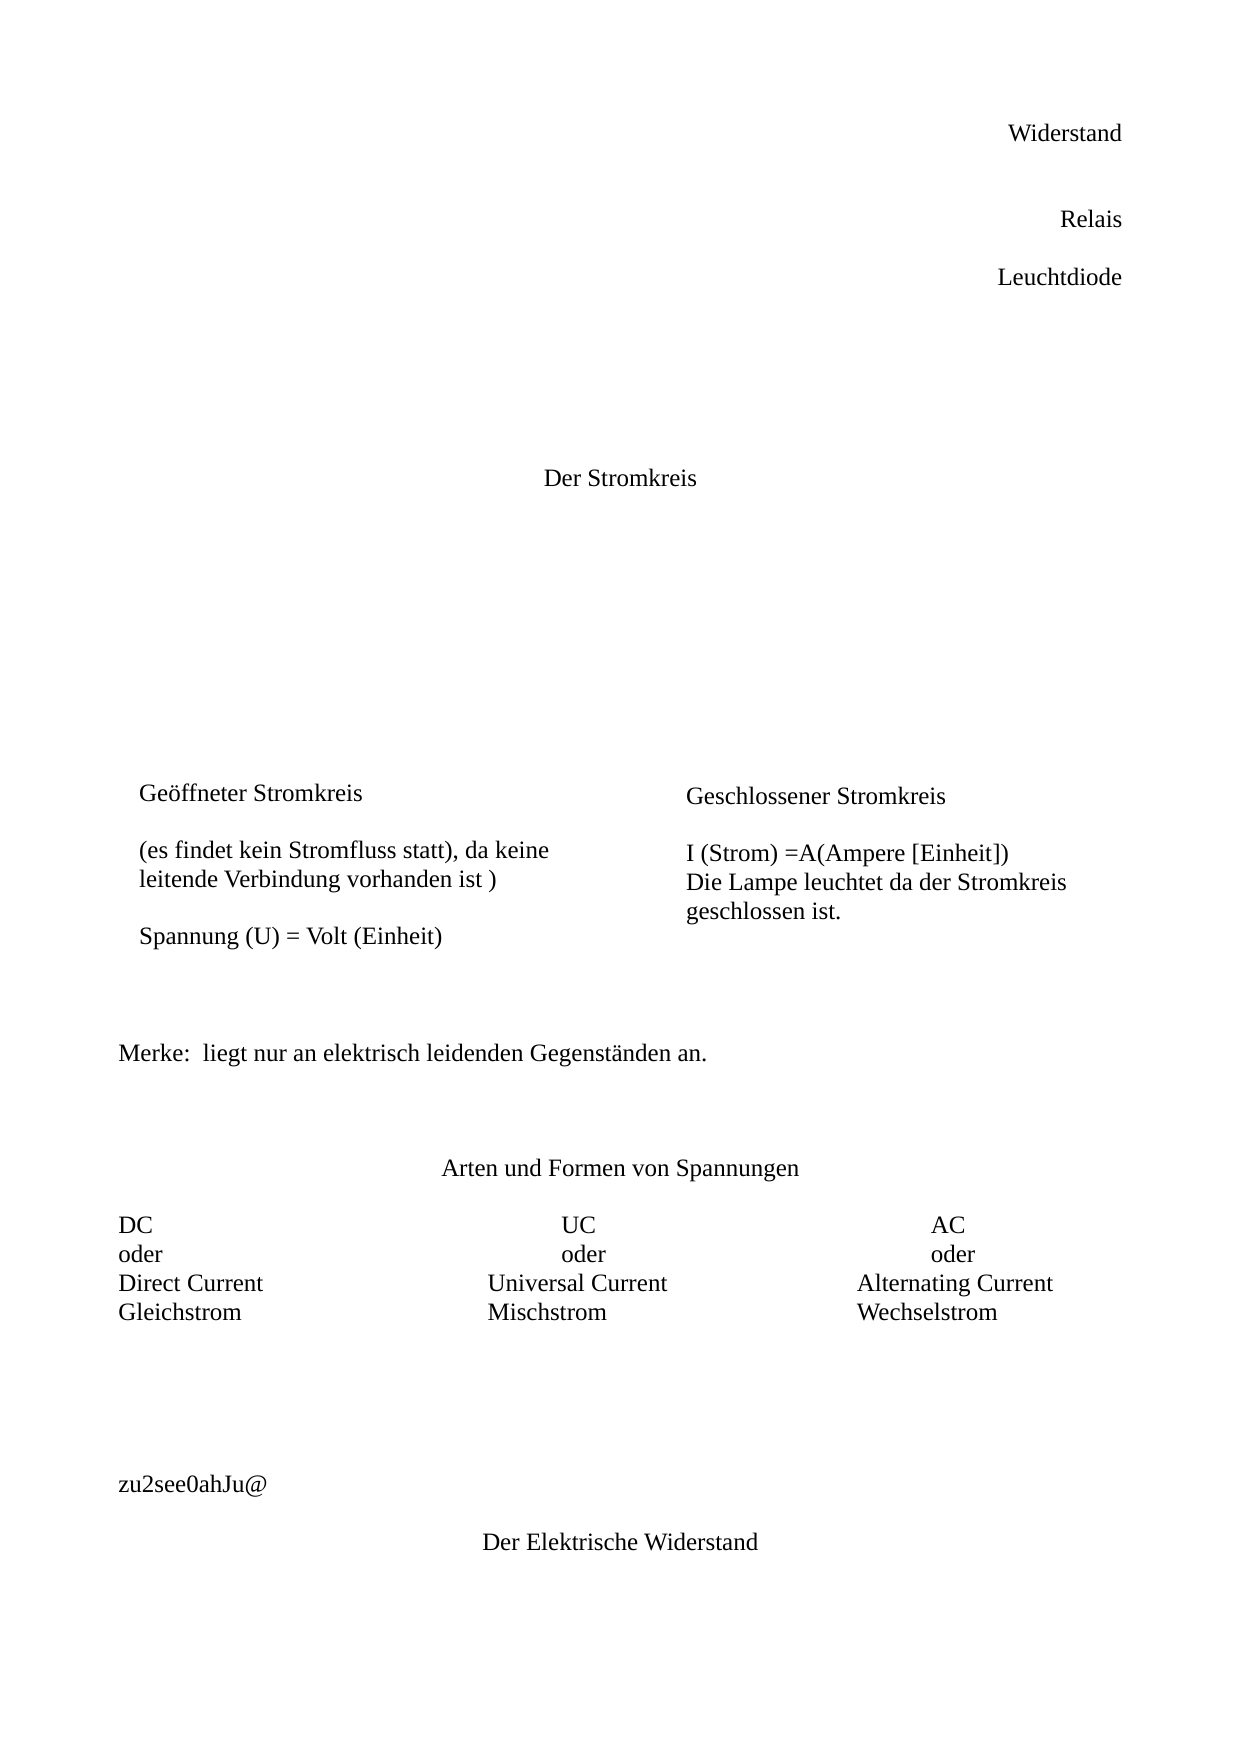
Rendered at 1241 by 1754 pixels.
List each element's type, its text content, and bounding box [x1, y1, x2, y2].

text Der Stromkreis [118, 463, 1122, 492]
text Arten und Formen von Spannungen [118, 1153, 1122, 1182]
text Direct Current Universal Current Alternating Current [118, 1268, 1122, 1297]
text Gleichstrom Mischstrom Wechselstrom [118, 1297, 1122, 1326]
text Relais [118, 204, 1122, 233]
text Der Elektrische Widerstand [118, 1527, 1122, 1556]
text Widerstand [118, 118, 1122, 147]
text Leuchtdiode [118, 262, 1122, 291]
text oder oder oder [118, 1239, 1122, 1268]
text zu2see0ahJu@ [118, 1469, 1122, 1498]
text Merke: liegt nur an elektrisch leidenden Gegenständen an. [118, 1038, 1122, 1067]
text DC UC AC [118, 1211, 1122, 1239]
